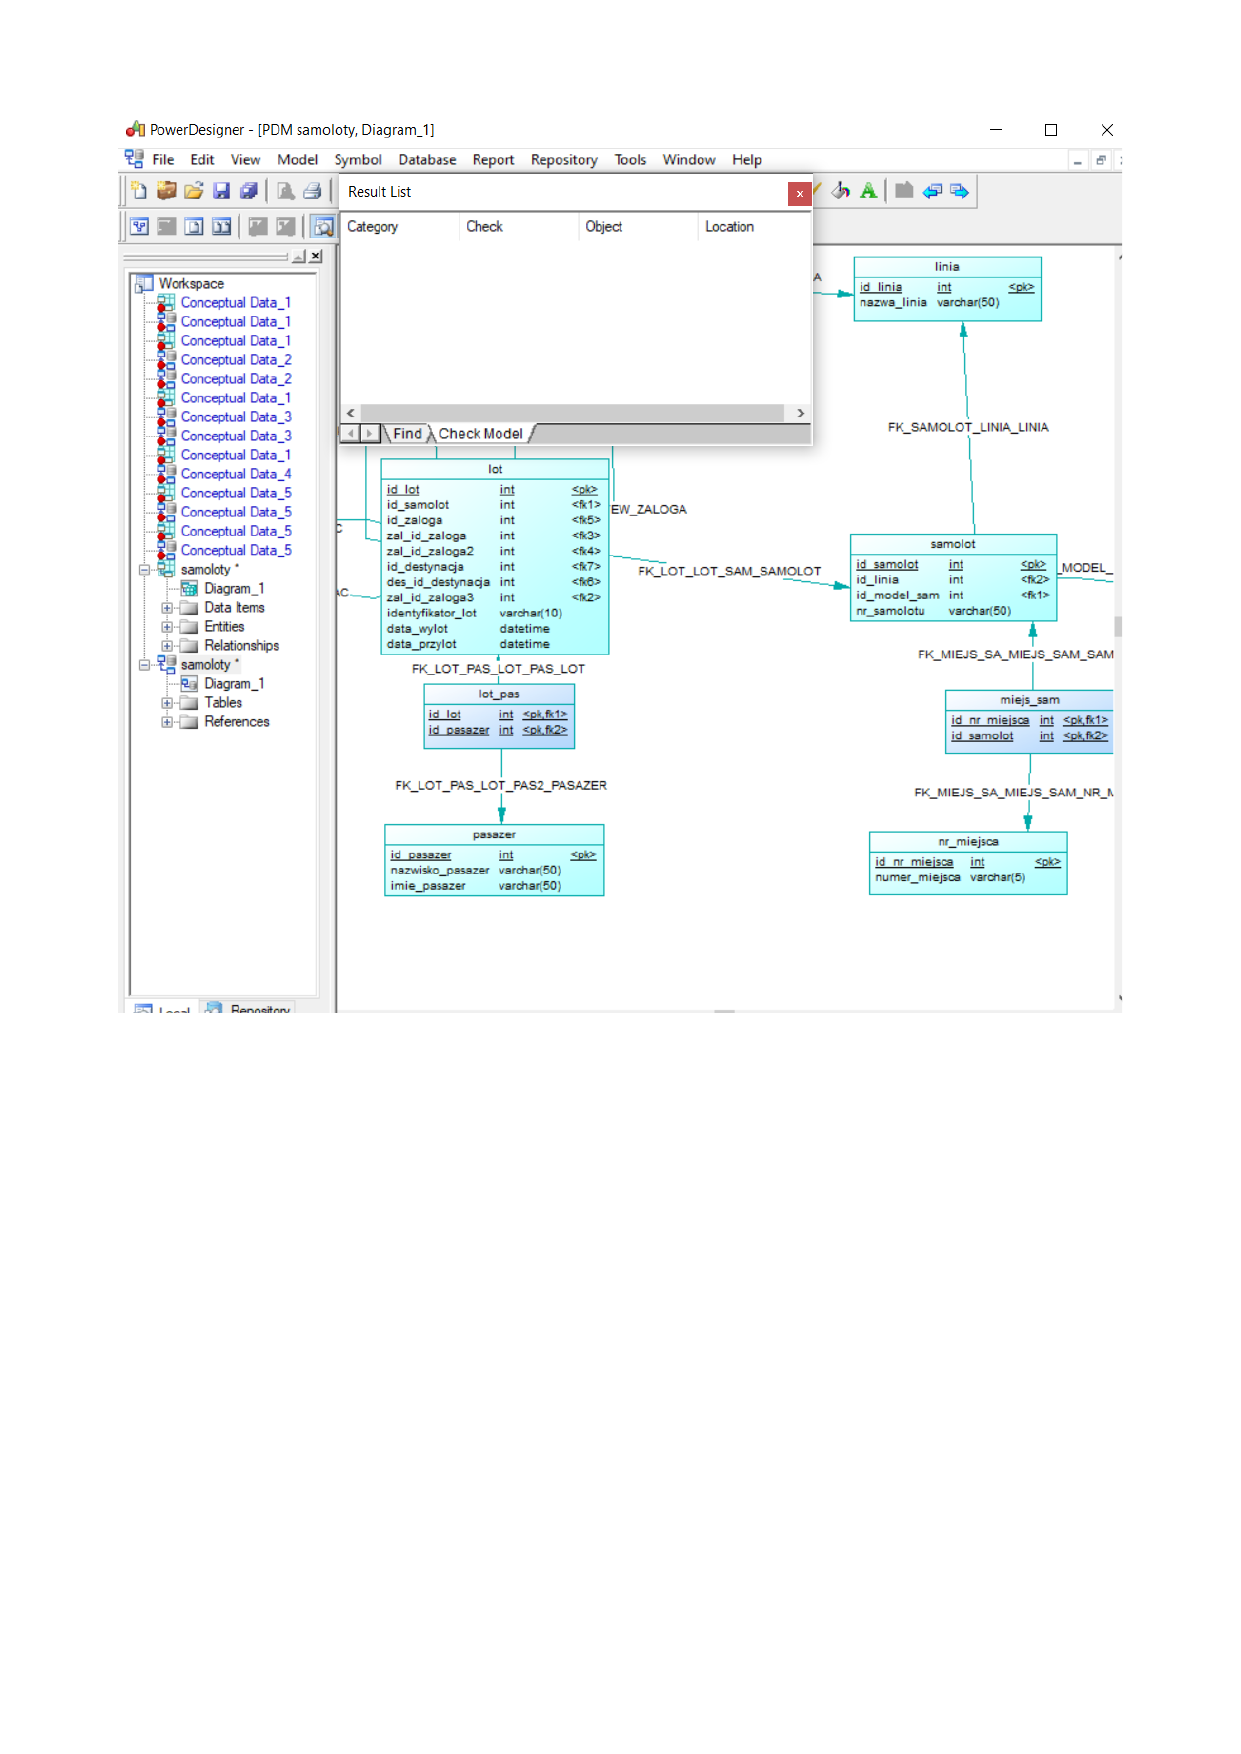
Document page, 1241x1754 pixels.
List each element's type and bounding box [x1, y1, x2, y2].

picture [118, 118, 1123, 1013]
